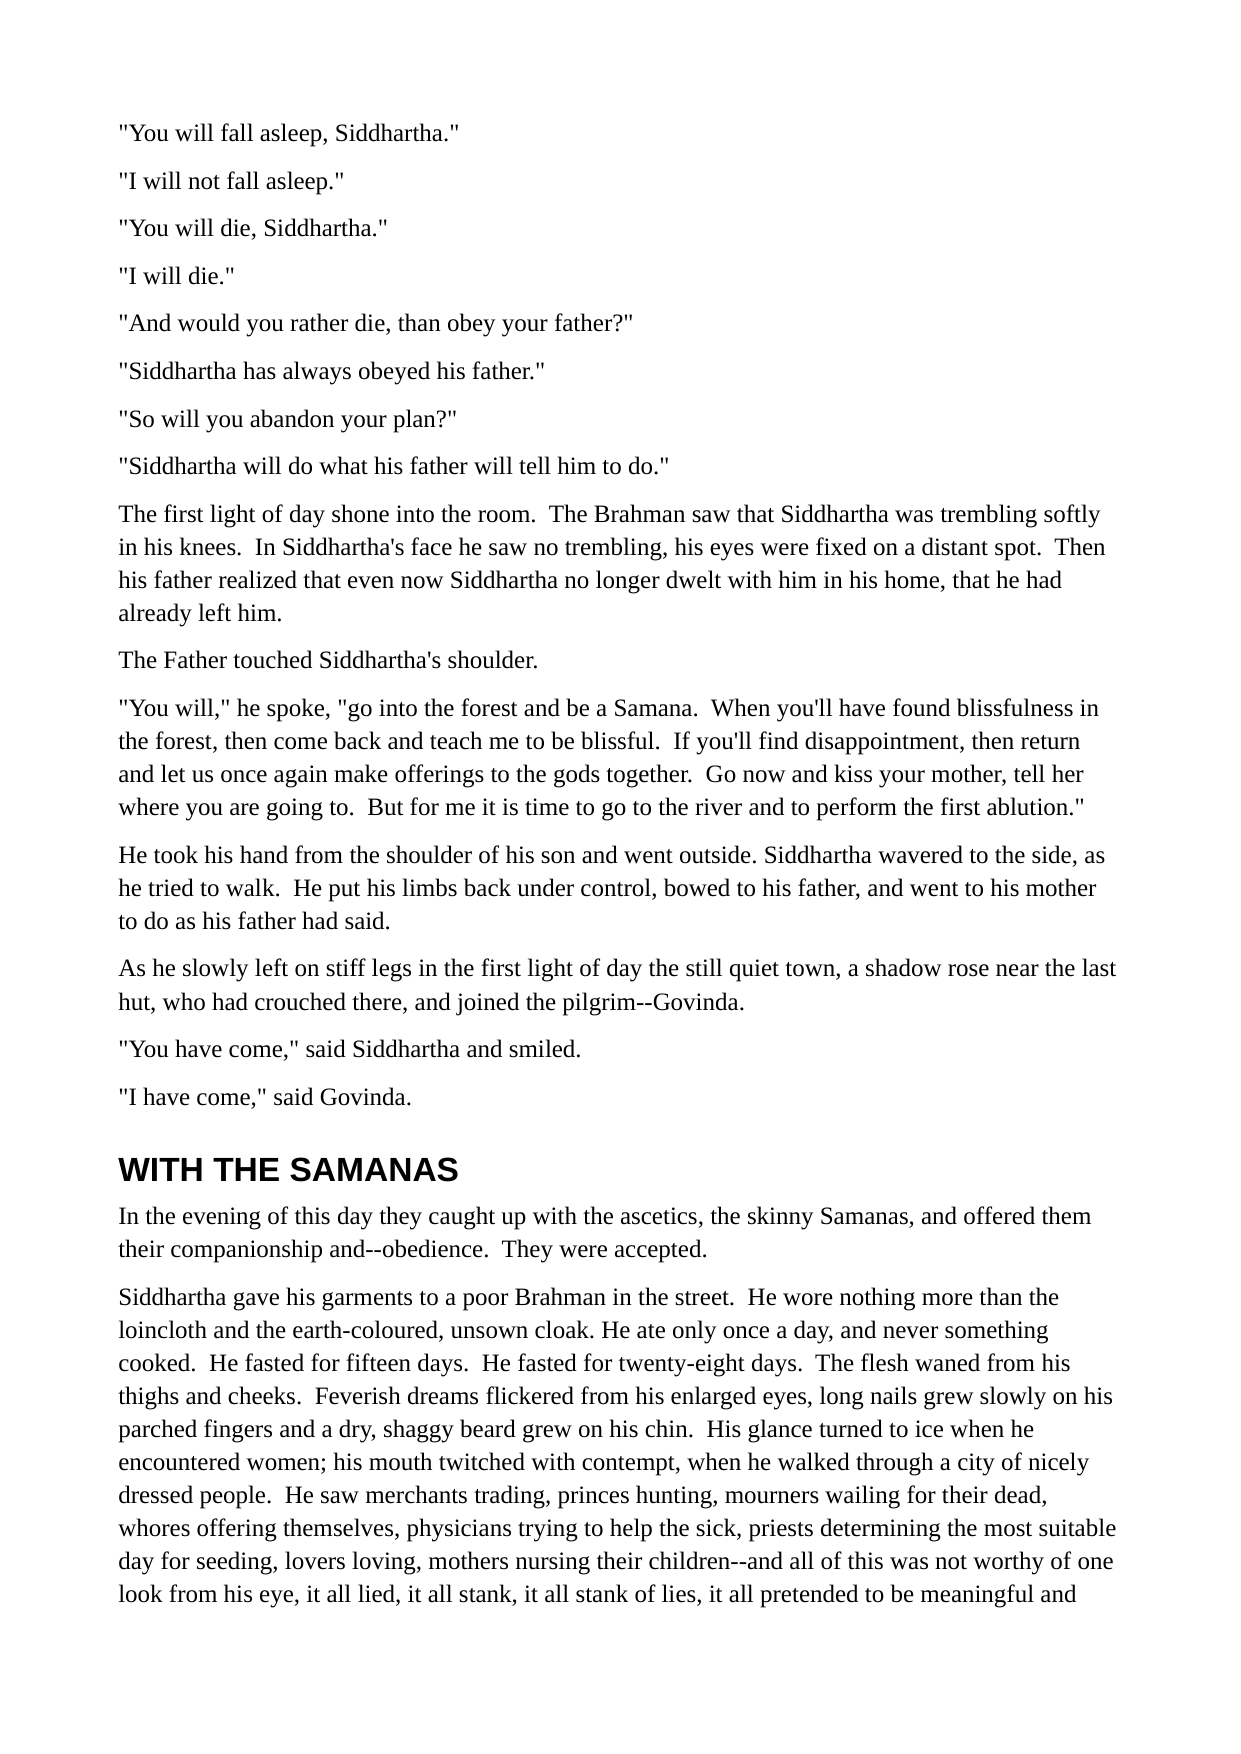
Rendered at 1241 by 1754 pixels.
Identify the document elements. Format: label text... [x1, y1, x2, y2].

text "I will die." [118, 261, 1122, 290]
text "Siddhartha has always obeyed his father." [118, 356, 1122, 385]
text "I will not fall asleep." [118, 166, 1122, 194]
text "You will," he spoke, "go into the forest and be a Samana. When you'll have found blissfulness in the forest, then come back and teach me to be blissful. If you'll find disappointment, then return and let us once again make offerings to the gods together. Go now and kiss your mother, tell her where you are going to. But for me it is time to go to the river and to perform the first ablution." [118, 693, 1122, 821]
text As he slowly left on stiff legs in the first light of day the still quiet town, a shadow rose near the last hut, who had crouched there, and joined the pilgrim--Govinda. [118, 953, 1122, 1015]
text "You will die, Siddhartha." [118, 213, 1122, 242]
text "You have come," said Siddhartha and smiled. [118, 1034, 1122, 1063]
text He took his hand from the shoulder of his son and went outside. Siddhartha wavered to the side, as he tried to walk. He put his limbs back under control, bowed to his father, and went to his mother to do as his father had said. [118, 840, 1122, 935]
text "So will you abandon your plan?" [118, 404, 1122, 432]
text "I have come," said Govinda. [118, 1082, 1122, 1111]
text In the evening of this day they caught up with the ascetics, the skinny Samanas, and offered them their companionship and--obedience. They were accepted. [118, 1201, 1122, 1263]
text The Father touched Siddhartha's shoulder. [118, 646, 1122, 674]
text Siddhartha gave his garments to a poor Brahman in the street. He wore nothing more than the loincloth and the earth-coloured, unsown cloak. He ate only once a day, and never something cooked. He fasted for fifteen days. He fasted for twenty-eight days. The flesh waned from his thighs and cheeks. Feverish dreams flickered from his enlarged eyes, long nails grew slowly on his parched fingers and a dry, shaggy beard grew on his chin. His glance turned to ice when he encountered women; his mouth twitched with contempt, when he walked through a city of nicely dressed people. He saw merchants trading, princes hunting, mourners wailing for their dead, whores offering themselves, physicians trying to help the sick, priests determining the most suitable day for seeding, lovers loving, mothers nursing their children--and all of this was not worthy of one look from his eye, it all lied, it all stank, it all stank of lies, it all pretended to be meaningful and [118, 1282, 1122, 1608]
subtitle WITH THE SAMANAS [118, 1150, 1122, 1189]
text "Siddhartha will do what his father will tell him to do." [118, 451, 1122, 480]
text "And would you rather die, than obey your father?" [118, 308, 1122, 337]
text The first light of day shone into the room. The Brahman saw that Siddhartha was trembling softly in his knees. In Siddhartha's face he saw no trembling, his eyes were fixed on a distant spot. Then his father realized that even now Siddhartha no longer dwelt with him in his home, that he had already left him. [118, 499, 1122, 627]
text "You will fall asleep, Siddhartha." [118, 118, 1122, 147]
